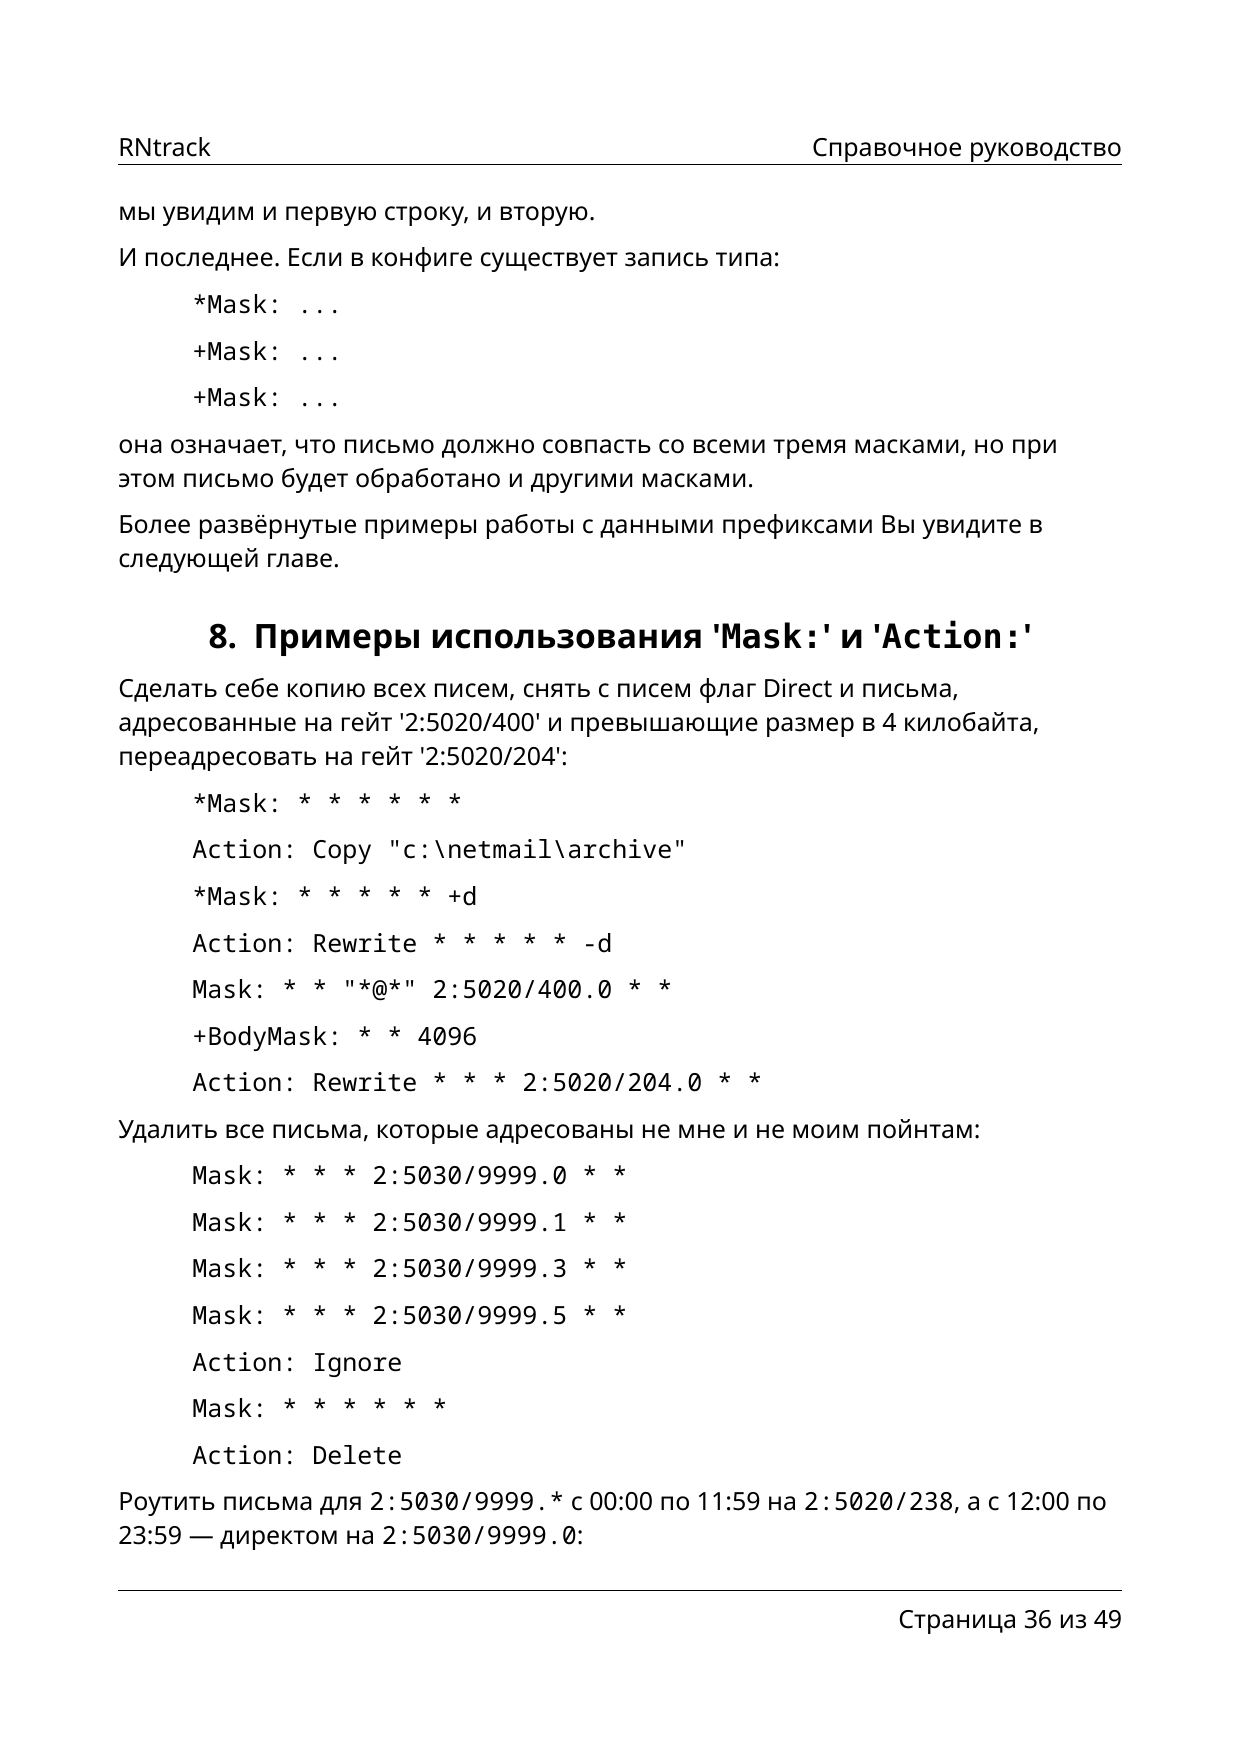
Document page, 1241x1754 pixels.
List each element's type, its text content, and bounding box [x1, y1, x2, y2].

text +Mask: ... [192, 380, 1122, 414]
text мы увидим и первую строку, и вторую. [118, 193, 1122, 228]
text Mask: * * * 2:5030/9999.3 * * [192, 1251, 1122, 1285]
text И последнее. Если в конфиге существует запись типа: [118, 240, 1122, 274]
text Mask: * * * 2:5030/9999.0 * * [192, 1158, 1122, 1192]
text *Mask: * * * * * * [192, 786, 1122, 819]
text *Mask: ... [192, 287, 1122, 321]
text +Mask: ... [192, 333, 1122, 367]
subtitle Примеры использования 'Mask:' и 'Action:' [118, 613, 1122, 658]
text Mask: * * "*@*" 2:5020/400.0 * * [192, 972, 1122, 1006]
text Роутить письма для 2:5030/9999.* с 00:00 по 11:59 на 2:5020/238, а с 12:00 по 23:59 — директом на 2:5030/9999.0: [118, 1484, 1122, 1552]
text Сделать себе копию всех писем, снять с писем флаг Direct и письма, адресованные на гейт '2:5020/400' и превышающие размер в 4 килобайта, переадресовать на гейт '2:5020/204': [118, 671, 1122, 773]
text Action: Delete [192, 1437, 1122, 1471]
text Mask: * * * 2:5030/9999.5 * * [192, 1298, 1122, 1332]
text Action: Copy "c:\netmail\archive" [192, 832, 1122, 866]
text +BodyMask: * * 4096 [192, 1018, 1122, 1052]
text Action: Rewrite * * * * * -d [192, 925, 1122, 959]
text *Mask: * * * * * +d [192, 879, 1122, 913]
text Mask: * * * 2:5030/9999.1 * * [192, 1204, 1122, 1239]
text Удалить все письма, которые адресованы не мне и не моим пойнтам: [118, 1111, 1122, 1146]
text она означает, что письмо должно совпасть со всеми тремя масками, но при этом письмо будет обработано и другими масками. [118, 426, 1122, 494]
text Action: Rewrite * * * 2:5020/204.0 * * [192, 1065, 1122, 1099]
text Mask: * * * * * * [192, 1391, 1122, 1425]
text Более развёрнутые примеры работы с данными префиксами Вы увидите в следующей главе. [118, 507, 1122, 575]
text Action: Ignore [192, 1344, 1122, 1378]
